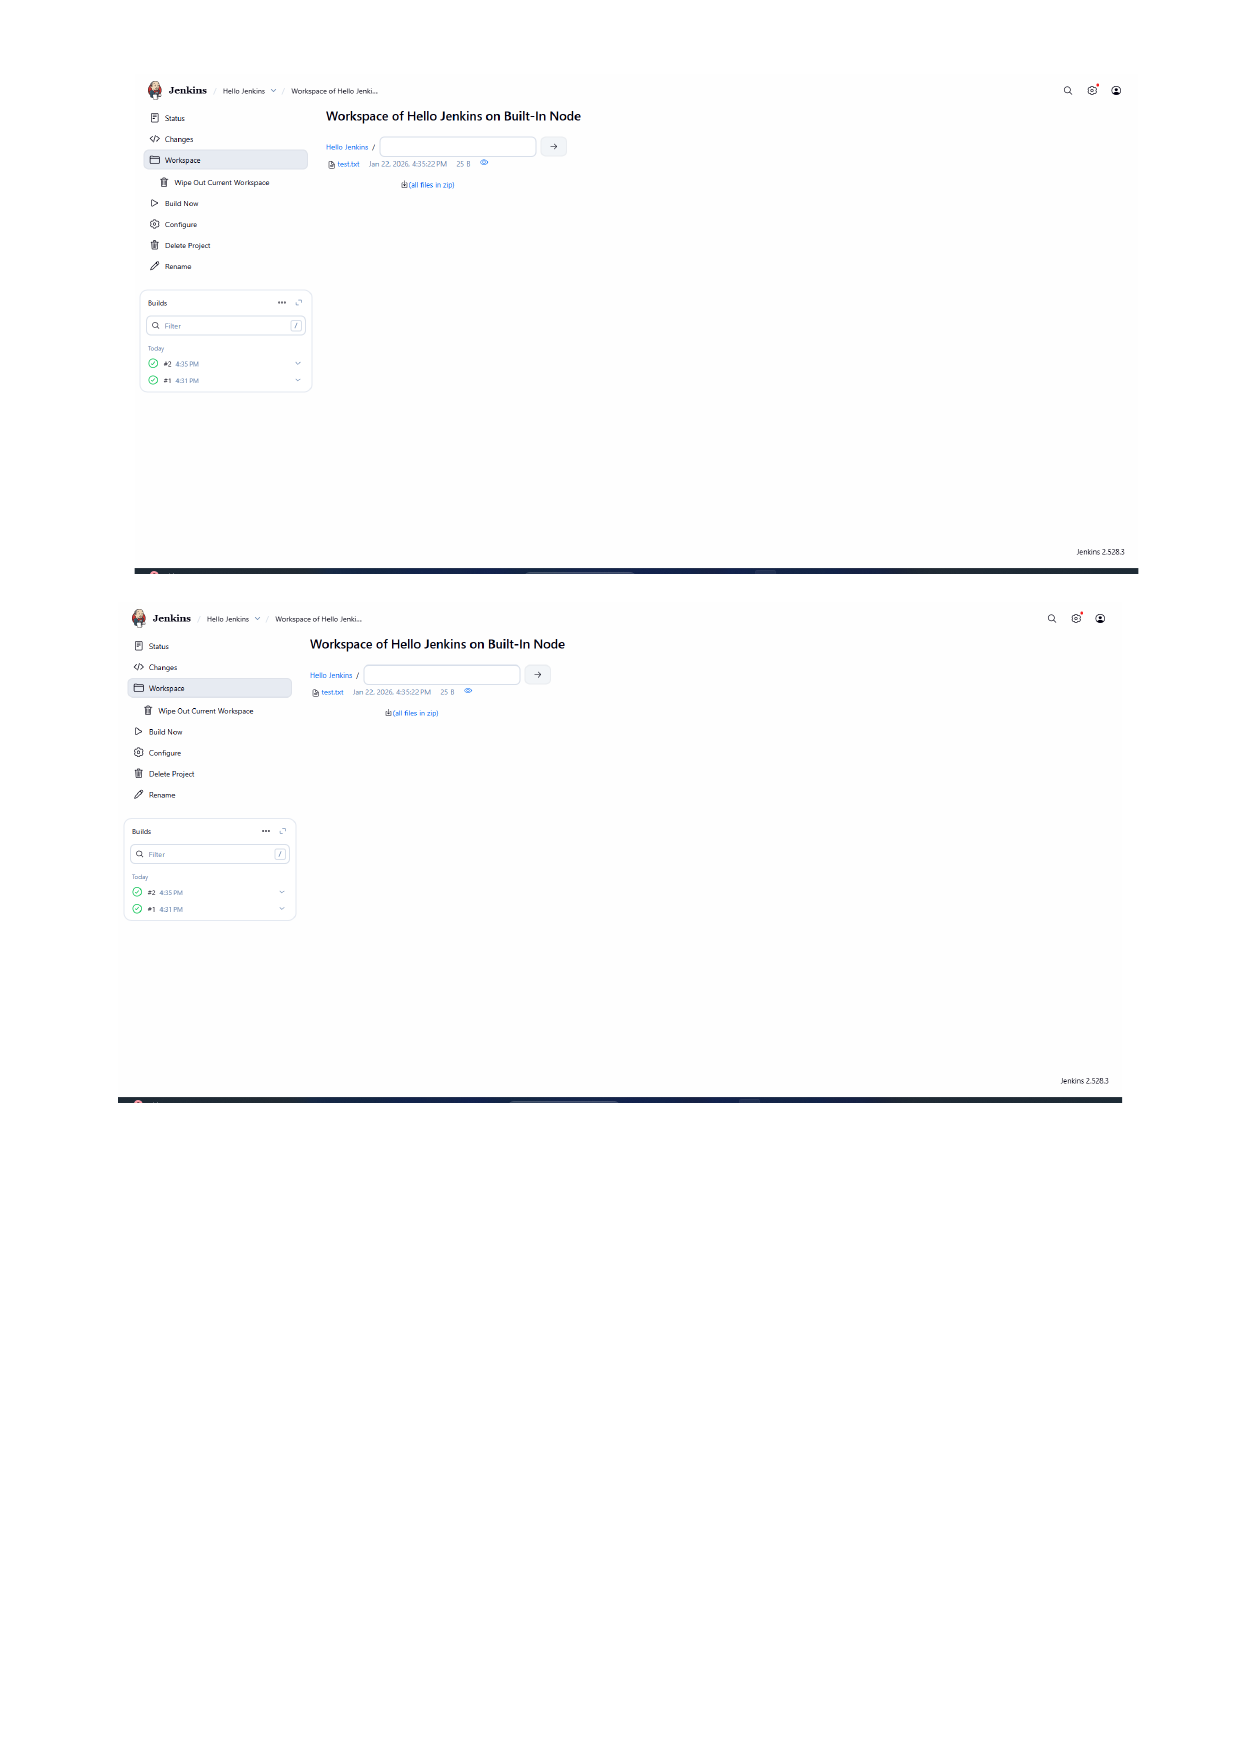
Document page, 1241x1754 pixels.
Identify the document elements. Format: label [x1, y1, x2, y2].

picture [134, 74, 1139, 574]
picture [118, 602, 1123, 1103]
